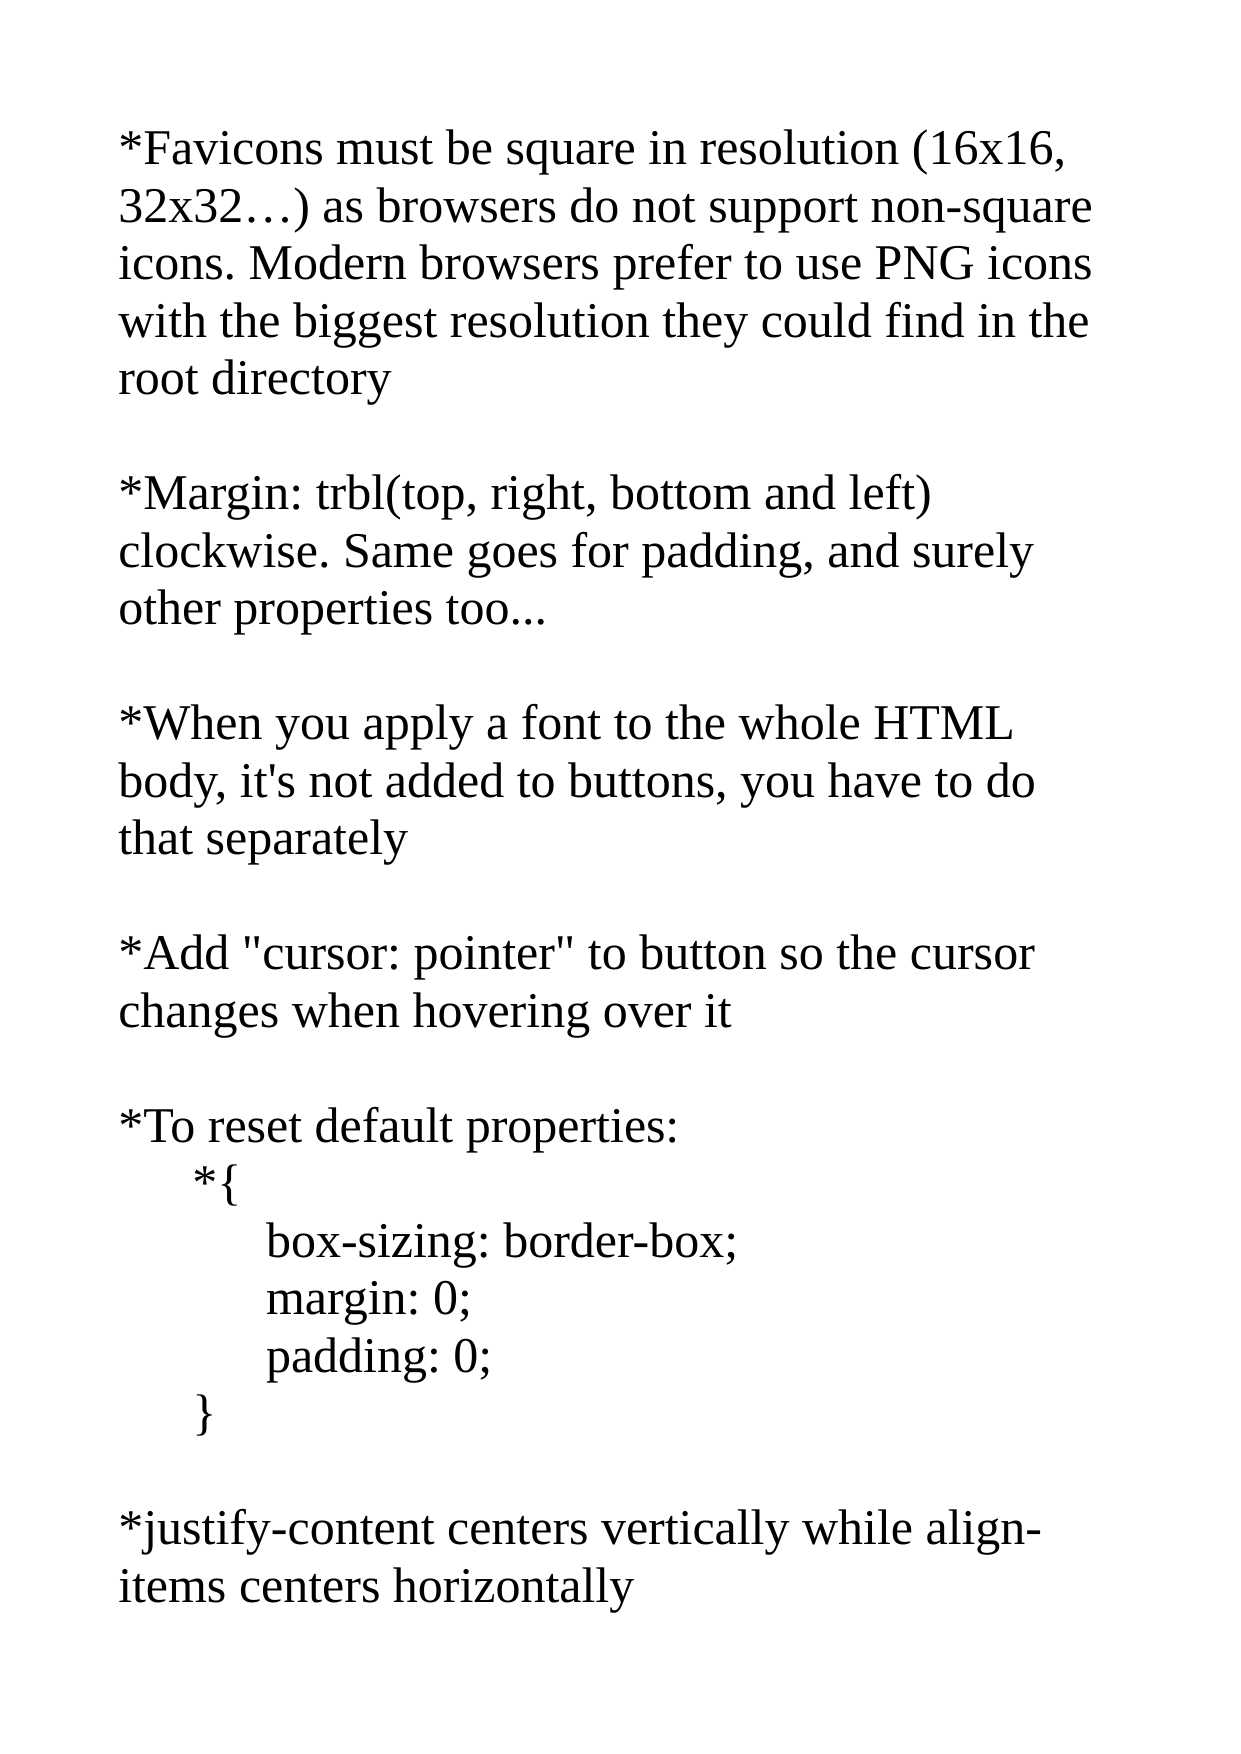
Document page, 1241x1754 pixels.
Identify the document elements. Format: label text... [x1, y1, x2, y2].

text *justify-content centers vertically while align-items centers horizontally [118, 1498, 1122, 1613]
text *When you apply a font to the whole HTML body, it's not added to buttons, you have to do that separately [118, 693, 1122, 866]
text box-sizing: border-box; [118, 1211, 1122, 1268]
text *Margin: trbl(top, right, bottom and left) clockwise. Same goes for padding, and surely other properties too... [118, 463, 1122, 636]
text *{ [118, 1153, 1122, 1211]
text *Add "cursor: pointer" to button so the cursor changes when hovering over it [118, 923, 1122, 1038]
text *To reset default properties: [118, 1096, 1122, 1153]
text margin: 0; [118, 1268, 1122, 1326]
text } [118, 1383, 1122, 1441]
text padding: 0; [118, 1326, 1122, 1383]
text *Favicons must be square in resolution (16x16, 32x32…) as browsers do not support non-square icons. Modern browsers prefer to use PNG icons with the biggest resolution they could find in the root directory [118, 118, 1122, 406]
